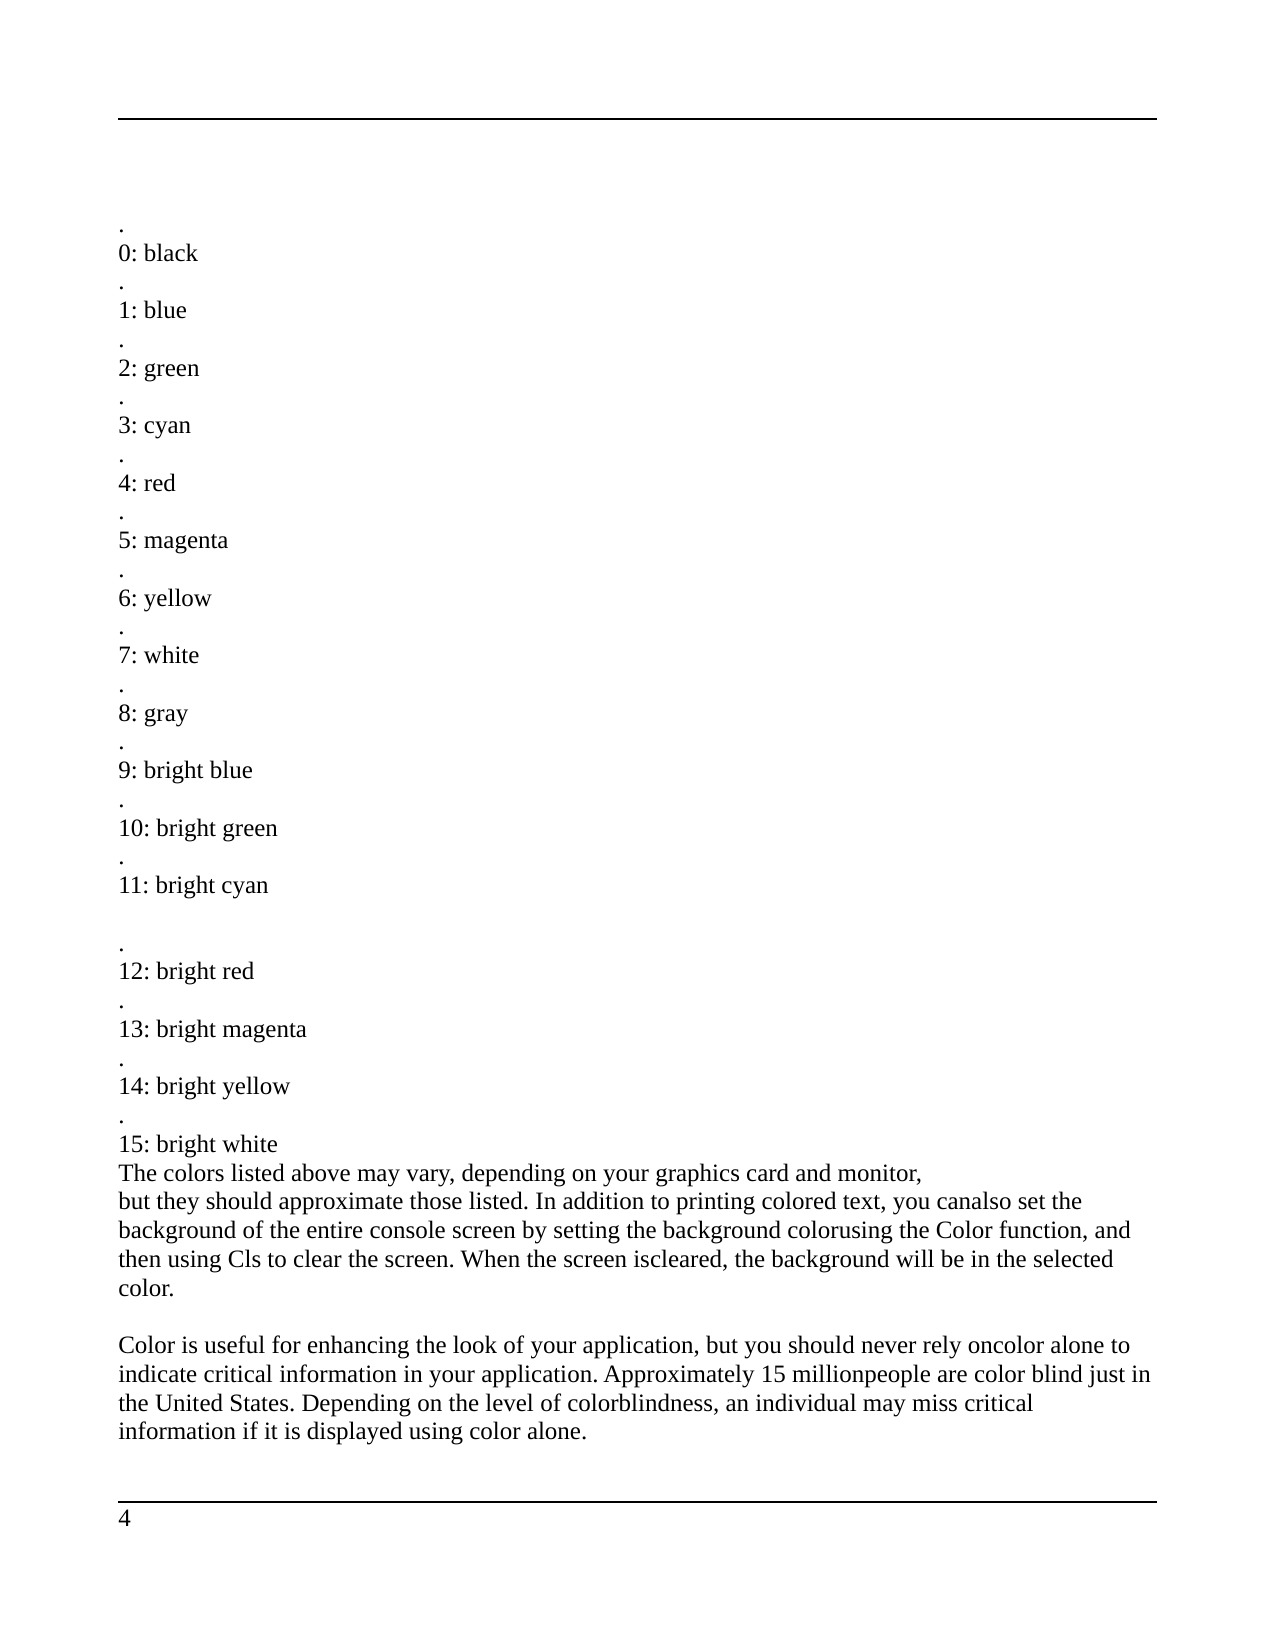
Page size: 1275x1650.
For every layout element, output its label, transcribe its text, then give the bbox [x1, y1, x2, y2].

text 12: bright red [118, 956, 1157, 985]
text 3: cyan [118, 410, 1157, 439]
text . [118, 381, 1157, 410]
text 5: magenta [118, 525, 1157, 554]
text 2: green [118, 353, 1157, 381]
text . [118, 1043, 1157, 1071]
text . [118, 496, 1157, 525]
text . [118, 439, 1157, 468]
text 4: red [118, 468, 1157, 496]
text The colors listed above may vary, depending on your graphics card and monitor, [118, 1158, 1157, 1186]
text 6: yellow [118, 583, 1157, 611]
text 13: bright magenta [118, 1014, 1157, 1043]
text . [118, 841, 1157, 870]
text . [118, 266, 1157, 295]
text 7: white [118, 640, 1157, 669]
text 10: bright green [118, 813, 1157, 841]
text . [118, 324, 1157, 353]
text 0: black [118, 238, 1157, 266]
text 9: bright blue [118, 755, 1157, 784]
text 11: bright cyan [118, 870, 1157, 899]
text . [118, 985, 1157, 1014]
text 15: bright white [118, 1129, 1157, 1158]
text . [118, 669, 1157, 698]
text . [118, 928, 1157, 956]
text . [118, 209, 1157, 238]
text 8: gray [118, 698, 1157, 726]
text 1: blue [118, 295, 1157, 324]
text . [118, 726, 1157, 755]
text but they should approximate those listed. In addition to printing colored text, you canalso set the background of the entire console screen by setting the background colorusing the Color function, and then using Cls to clear the screen. When the screen iscleared, the background will be in the selected color. [118, 1186, 1157, 1301]
text . [118, 611, 1157, 640]
text . [118, 554, 1157, 583]
text 14: bright yellow [118, 1071, 1157, 1100]
text . [118, 1100, 1157, 1129]
text . [118, 784, 1157, 813]
text Color is useful for enhancing the look of your application, but you should never rely oncolor alone to indicate critical information in your application. Approximately 15 millionpeople are color blind just in the United States. Depending on the level of colorblindness, an individual may miss critical information if it is displayed using color alone. [118, 1330, 1157, 1445]
